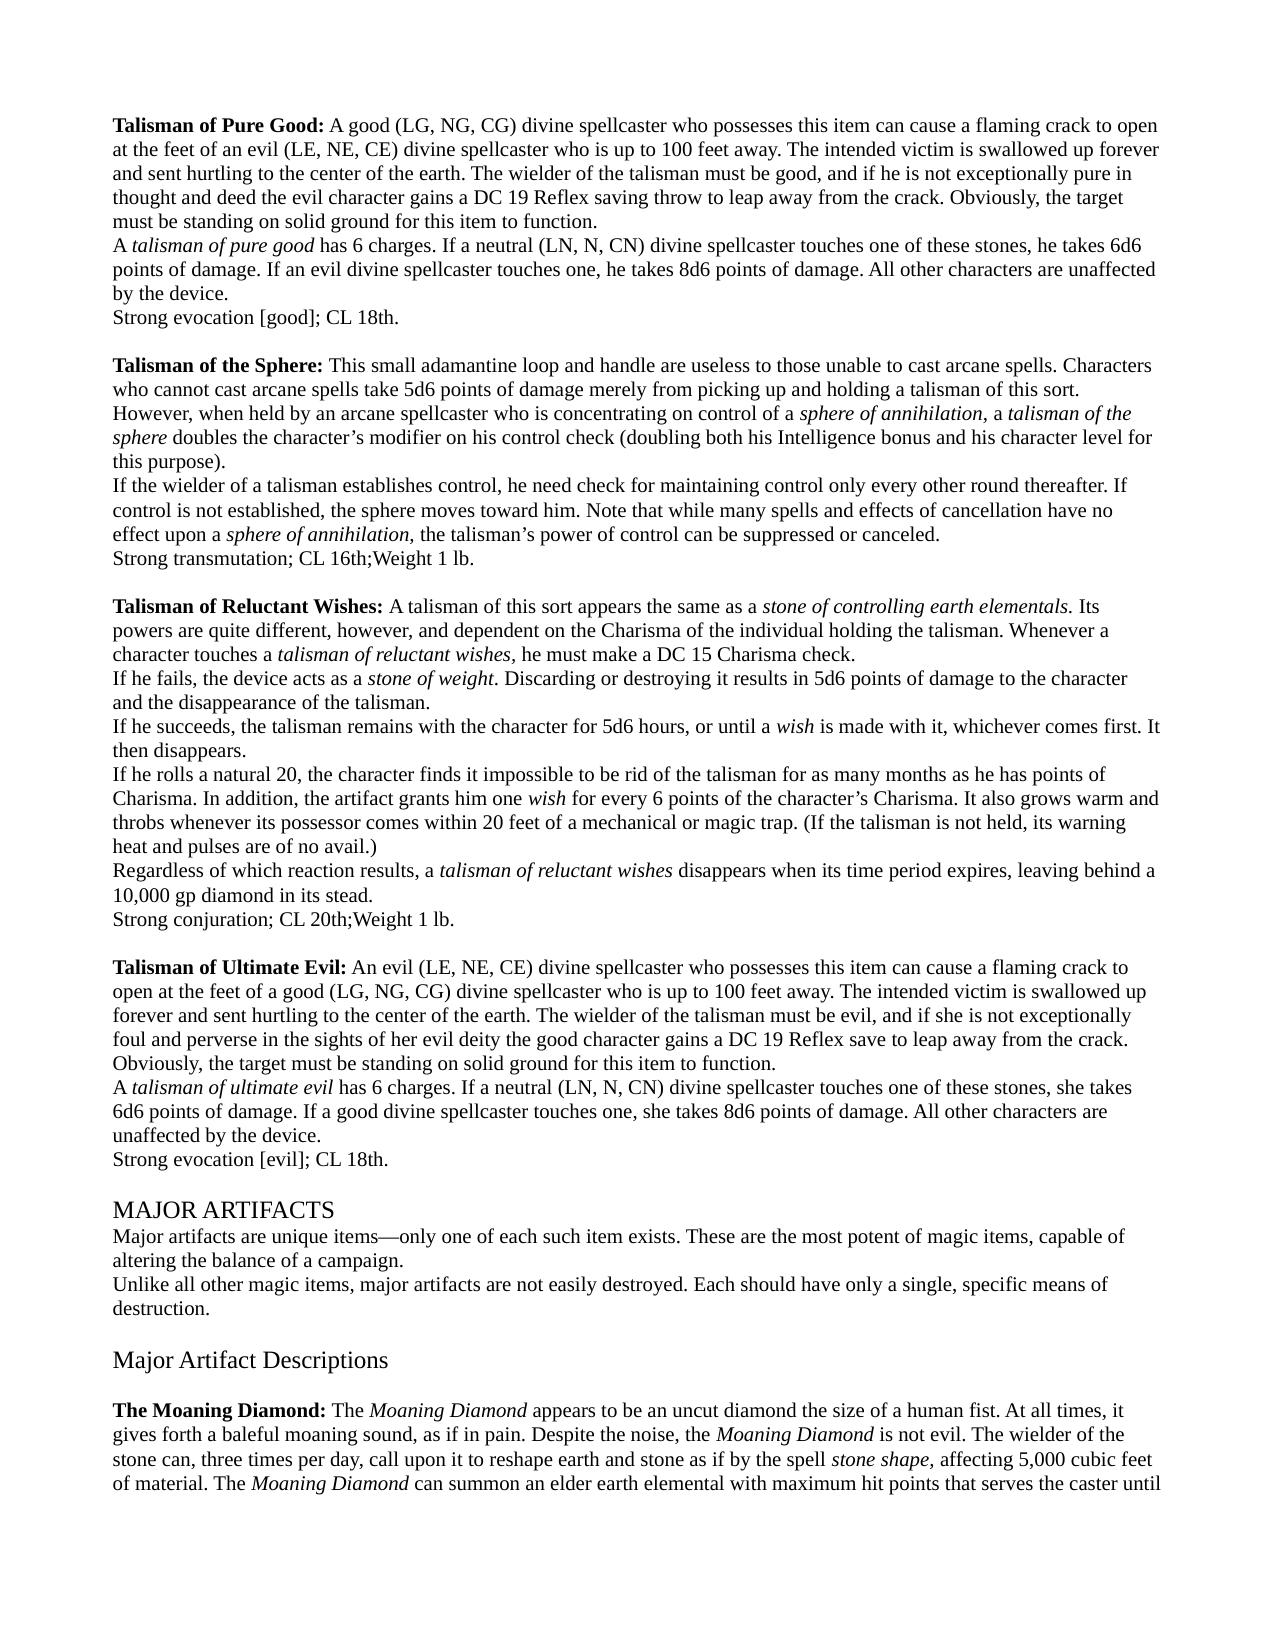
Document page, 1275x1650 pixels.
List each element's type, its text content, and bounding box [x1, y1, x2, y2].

text If he rolls a natural 20, the character finds it impossible to be rid of the talisman for as many months as he has points of Charisma. In addition, the artifact grants him one wish for every 6 points of the character’s Charisma. It also grows warm and throbs whenever its possessor comes within 20 feet of a mechanical or magic trap. (If the talisman is not held, its warning heat and pulses are of no avail.) [112, 762, 1162, 858]
text If he succeeds, the talisman remains with the character for 5d6 hours, or until a wish is made with it, whichever comes first. It then disappears. [112, 714, 1162, 762]
text MAJOR ARTIFACTS [112, 1195, 1162, 1224]
text If he fails, the device acts as a stone of weight. Discarding or destroying it results in 5d6 points of damage to the character and the disappearance of the talisman. [112, 666, 1162, 714]
text A talisman of ultimate evil has 6 charges. If a neutral (LN, N, CN) divine spellcaster touches one of these stones, she takes 6d6 points of damage. If a good divine spellcaster touches one, she takes 8d6 points of damage. All other characters are unaffected by the device. [112, 1075, 1162, 1147]
text Talisman of Reluctant Wishes: A talisman of this sort appears the same as a stone of controlling earth elementals. Its powers are quite different, however, and dependent on the Charisma of the individual holding the talisman. Whenever a character touches a talisman of reluctant wishes, he must make a DC 15 Charisma check. [112, 594, 1162, 666]
text Strong evocation [evil]; CL 18th. [112, 1147, 1162, 1171]
text Talisman of Pure Good: A good (LG, NG, CG) divine spellcaster who possesses this item can cause a flaming crack to open at the feet of an evil (LE, NE, CE) divine spellcaster who is up to 100 feet away. The intended victim is swallowed up forever and sent hurtling to the center of the earth. The wielder of the talisman must be good, and if he is not exceptionally pure in thought and deed the evil character gains a DC 19 Reflex saving throw to leap away from the crack. Obviously, the target must be standing on solid ground for this item to function. [112, 112, 1162, 233]
text who cannot cast arcane spells take 5d6 points of damage merely from picking up and holding a talisman of this sort. However, when held by an arcane spellcaster who is concentrating on control of a sphere of annihilation, a talisman of the sphere doubles the character’s modifier on his control check (doubling both his Intelligence bonus and his character level for this purpose). [112, 377, 1162, 473]
text Major Artifact Descriptions [112, 1346, 1162, 1374]
text Major artifacts are unique items—only one of each such item exists. These are the most potent of magic items, capable of altering the balance of a campaign. [112, 1224, 1162, 1272]
text If the wielder of a talisman establishes control, he need check for maintaining control only every other round thereafter. If control is not established, the sphere moves toward him. Note that while many spells and effects of cancellation have no effect upon a sphere of annihilation, the talisman’s power of control can be suppressed or canceled. [112, 473, 1162, 546]
text A talisman of pure good has 6 charges. If a neutral (LN, N, CN) divine spellcaster touches one of these stones, he takes 6d6 points of damage. If an evil divine spellcaster touches one, he takes 8d6 points of damage. All other characters are unaffected by the device. [112, 233, 1162, 305]
text Talisman of Ultimate Evil: An evil (LE, NE, CE) divine spellcaster who possesses this item can cause a flaming crack to open at the feet of a good (LG, NG, CG) divine spellcaster who is up to 100 feet away. The intended victim is swallowed up forever and sent hurtling to the center of the earth. The wielder of the talisman must be evil, and if she is not exceptionally foul and perverse in the sights of her evil deity the good character gains a DC 19 Reflex save to leap away from the crack. Obviously, the target must be standing on solid ground for this item to function. [112, 955, 1162, 1075]
text The Moaning Diamond: The Moaning Diamond appears to be an uncut diamond the size of a human fist. At all times, it gives forth a baleful moaning sound, as if in pain. Despite the noise, the Moaning Diamond is not evil. The wielder of the stone can, three times per day, call upon it to reshape earth and stone as if by the spell stone shape, affecting 5,000 cubic feet of material. The Moaning Diamond can summon an elder earth elemental with maximum hit points that serves the caster until [112, 1398, 1162, 1494]
text Strong conjuration; CL 20th;Weight 1 lb. [112, 907, 1162, 931]
text Strong transmutation; CL 16th;Weight 1 lb. [112, 546, 1162, 570]
text Unlike all other magic items, major artifacts are not easily destroyed. Each should have only a single, specific means of destruction. [112, 1272, 1162, 1320]
text Regardless of which reaction results, a talisman of reluctant wishes disappears when its time period expires, leaving behind a 10,000 gp diamond in its stead. [112, 858, 1162, 907]
text Strong evocation [good]; CL 18th. [112, 305, 1162, 329]
text Talisman of the Sphere: This small adamantine loop and handle are useless to those unable to cast arcane spells. Characters [112, 353, 1162, 377]
